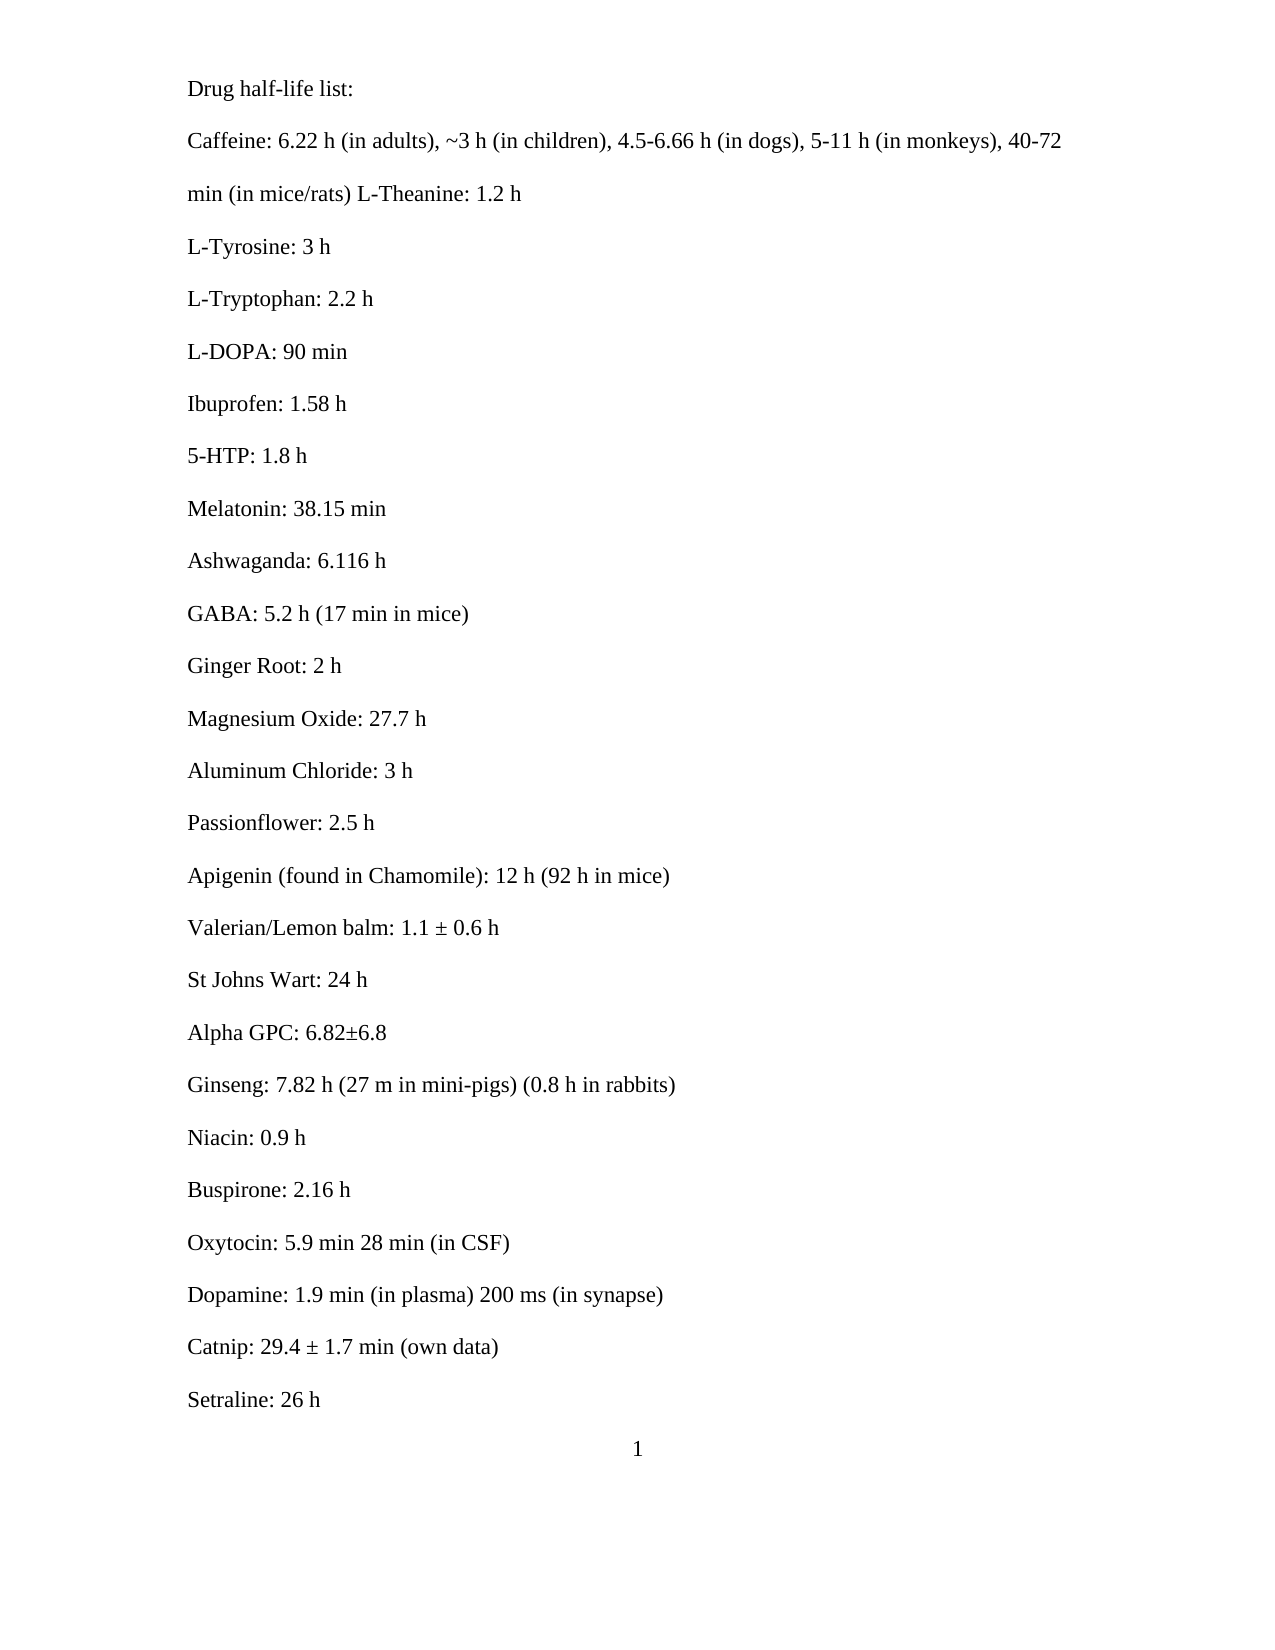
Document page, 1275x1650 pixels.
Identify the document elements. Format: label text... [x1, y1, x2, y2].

text Dopamine: 1.9 min (in plasma) 200 ms (in synapse) [187, 1281, 1085, 1307]
text Passionflower: 2.5 h [187, 809, 1085, 836]
text Alpha GPC: 6.82±6.8 [187, 1019, 1085, 1045]
text Catnip: 29.4 ± 1.7 min (own data) [187, 1333, 1085, 1360]
text Ashwaganda: 6.116 h [187, 547, 1085, 574]
text Drug half-life list: [187, 75, 1085, 101]
text Niacin: 0.9 h [187, 1124, 1085, 1150]
text St Johns Wart: 24 h [187, 967, 1085, 993]
text Caffeine: 6.22 h (in adults), ~3 h (in children), 4.5-6.66 h (in dogs), 5-11 h (in monkeys), 40-72 min (in mice/rats) L-Theanine: 1.2 h [187, 128, 1085, 207]
text GABA: 5.2 h (17 min in mice) [187, 600, 1085, 626]
text Buspirone: 2.16 h [187, 1176, 1085, 1202]
text Ibuprofen: 1.58 h [187, 390, 1085, 417]
text Apigenin (found in Chamomile): 12 h (92 h in mice) [187, 862, 1085, 888]
text Valerian/Lemon balm: 1.1 ± 0.6 h [187, 914, 1085, 941]
text L-Tyrosine: 3 h [187, 233, 1085, 259]
text Setraline: 26 h [187, 1386, 1085, 1412]
text 5-HTP: 1.8 h [187, 443, 1085, 469]
text Ginger Root: 2 h [187, 652, 1085, 678]
text Ginseng: 7.82 h (27 m in mini-pigs) (0.8 h in rabbits) [187, 1071, 1085, 1098]
text L-Tryptophan: 2.2 h [187, 285, 1085, 312]
text Melatonin: 38.15 min [187, 495, 1085, 521]
text L-DOPA: 90 min [187, 338, 1085, 364]
text Oxytocin: 5.9 min 28 min (in CSF) [187, 1228, 1085, 1255]
text Aluminum Chloride: 3 h [187, 757, 1085, 783]
text Magnesium Oxide: 27.7 h [187, 704, 1085, 731]
